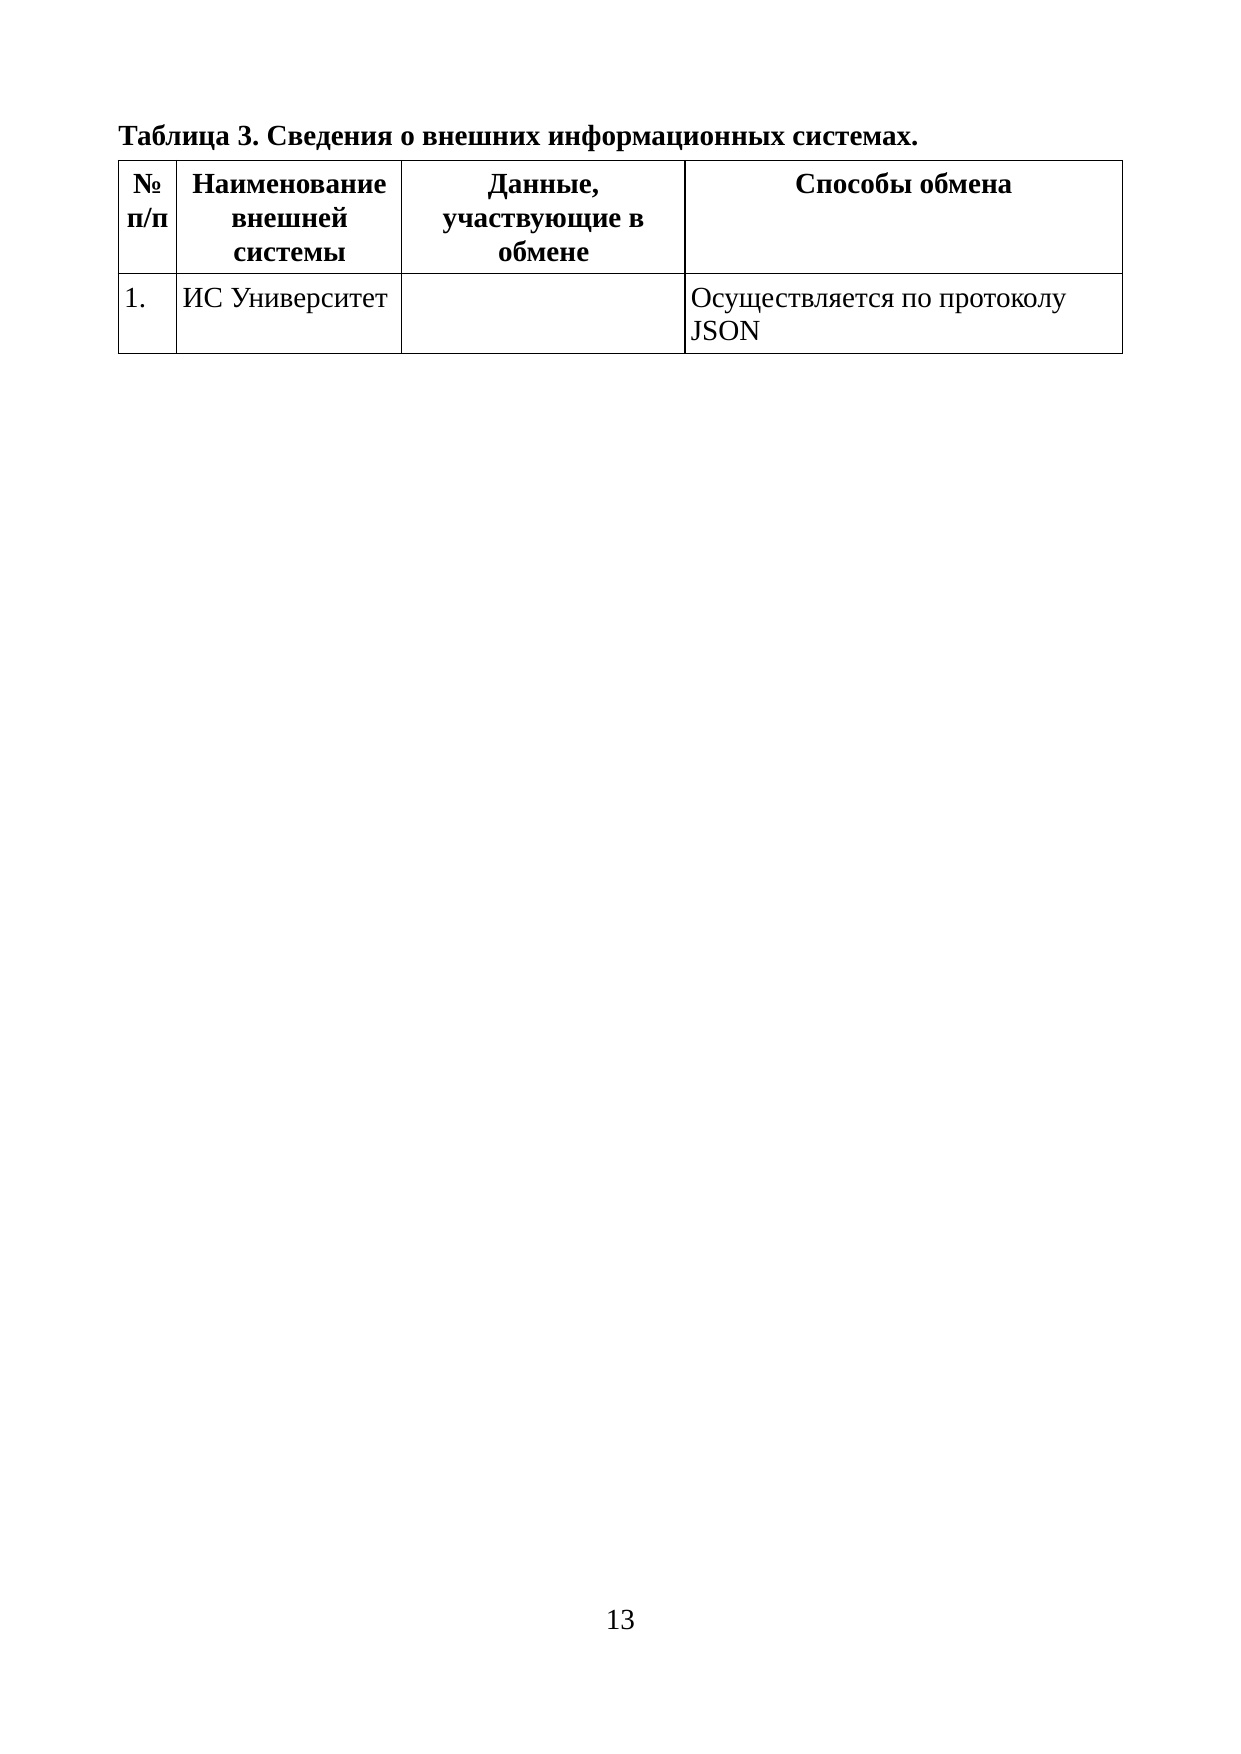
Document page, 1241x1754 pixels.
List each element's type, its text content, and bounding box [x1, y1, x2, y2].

table_cell Осуществляется по протоколу JSON [686, 274, 1122, 352]
table_cell [119, 274, 176, 352]
table_header Наименование внешней системы [177, 161, 401, 273]
table_header Данные, участвующие в обмене [402, 161, 684, 273]
table_header № п/п [119, 161, 176, 273]
text Таблица 3. Сведения о внешних информационных системах. [118, 118, 1122, 152]
table_cell [402, 274, 684, 352]
table_cell ИС Университет [177, 274, 401, 352]
table_header Способы обмена [686, 161, 1122, 273]
